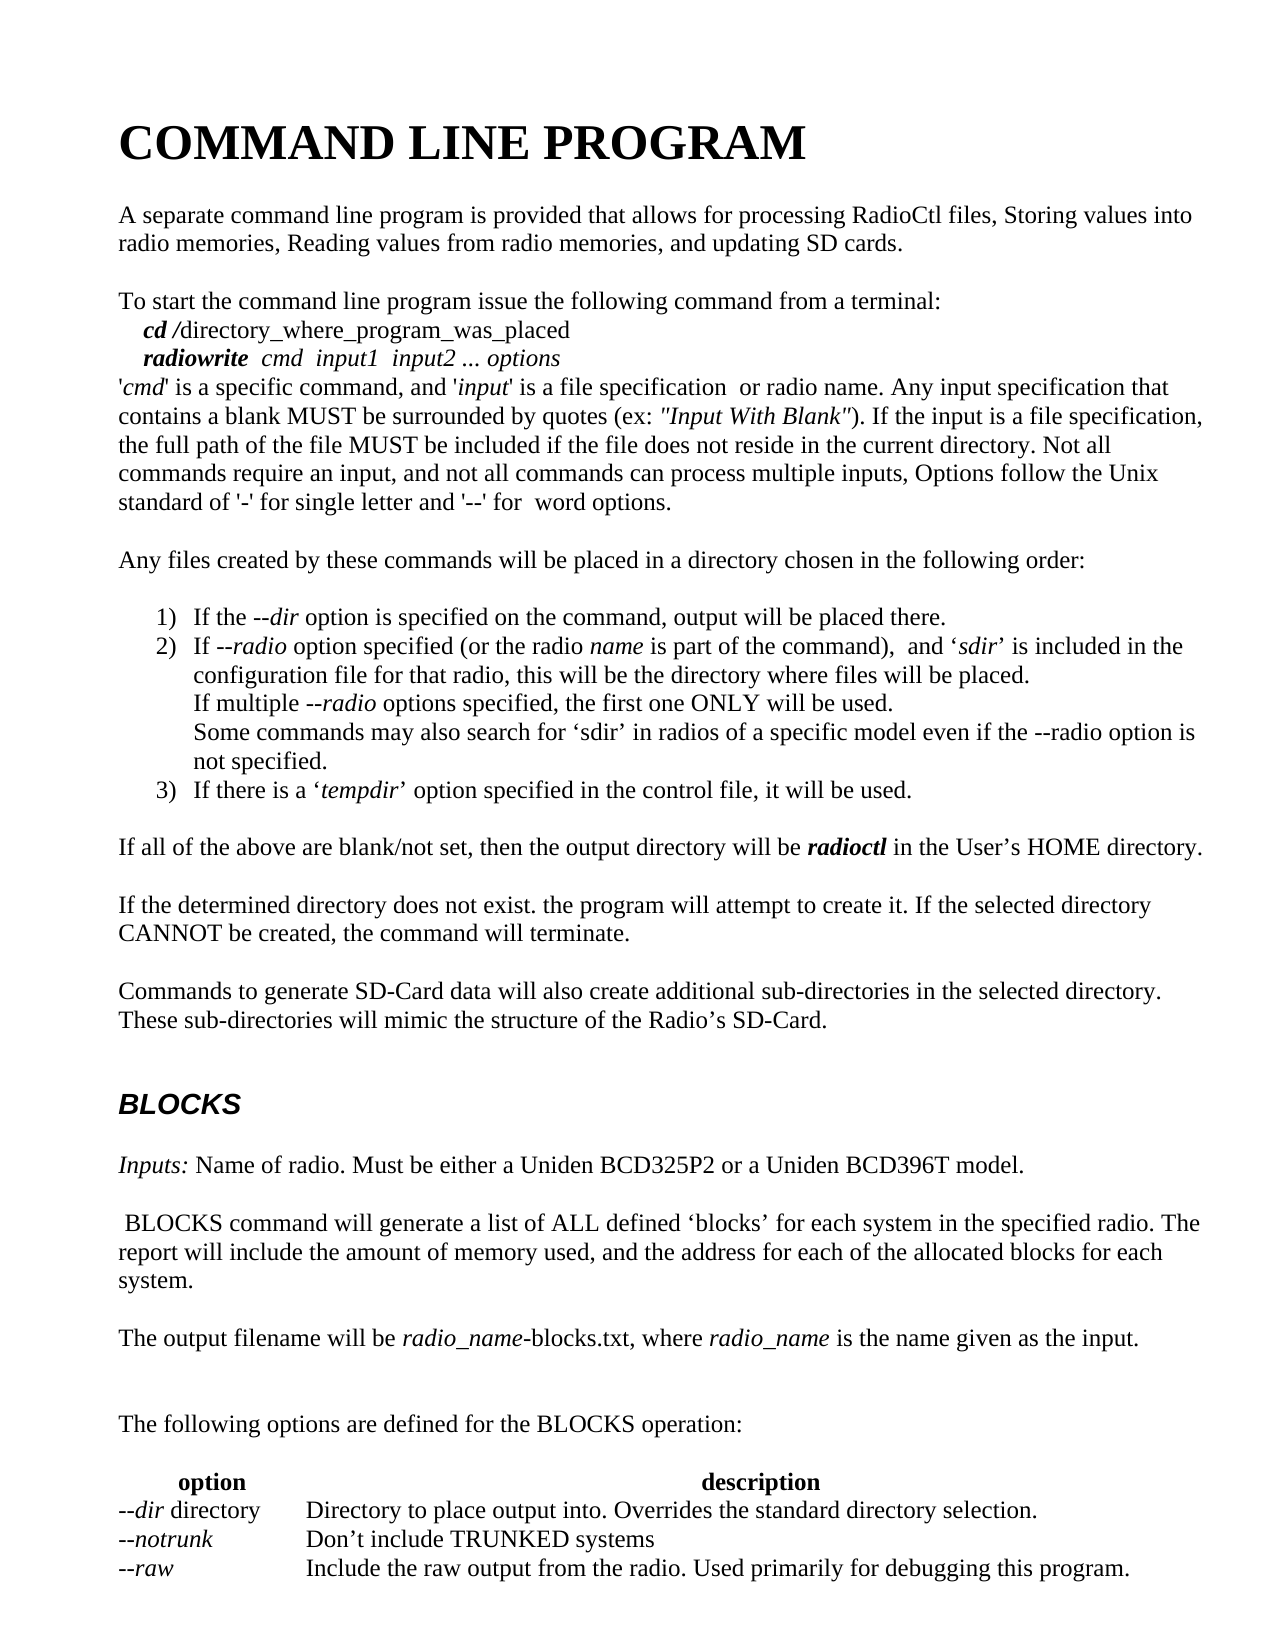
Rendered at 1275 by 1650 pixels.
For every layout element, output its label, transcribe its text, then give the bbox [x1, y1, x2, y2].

text If all of the above are blank/not set, then the output directory will be radioctl in the User’s HOME directory. [118, 832, 1216, 861]
text cd /directory_where_program_was_placed [118, 315, 1216, 343]
text Commands to generate SD-Card data will also create additional sub-directories in the selected directory. These sub-directories will mimic the structure of the Radio’s SD-Card. [118, 976, 1216, 1033]
table_cell Directory to place output into. Overrides the standard directory selection. [306, 1495, 1216, 1524]
table_cell --raw [118, 1553, 306, 1582]
text To start the command line program issue the following command from a terminal: [118, 286, 1216, 315]
list Some commands may also search for ‘sdir’ in radios of a specific model even if the --radio option is not specified. [156, 717, 1216, 775]
text A separate command line program is provided that allows for processing RadioCtl files, Storing values into radio memories, Reading values from radio memories, and updating SD cards. [118, 200, 1216, 257]
text Inputs: Name of radio. Must be either a Uniden BCD325P2 or a Uniden BCD396T model. [118, 1150, 1216, 1179]
text radiowrite cmd input1 input2 ... options [118, 343, 1216, 372]
list If --radio option specified (or the radio name is part of the command), and ‘sdir’ is included in the configuration file for that radio, this will be the directory where files will be placed. [156, 631, 1216, 688]
list If the --dir option is specified on the command, output will be placed there. [156, 602, 1216, 631]
table_header description [306, 1467, 1216, 1495]
table_cell --notrunk [118, 1524, 306, 1553]
text Any files created by these commands will be placed in a directory chosen in the following order: [118, 545, 1216, 573]
table_cell Include the raw output from the radio. Used primarily for debugging this program. [306, 1553, 1216, 1582]
list If multiple --radio options specified, the first one ONLY will be used. [156, 688, 1216, 717]
text If the determined directory does not exist. the program will attempt to create it. If the selected directory CANNOT be created, the command will terminate. [118, 890, 1216, 947]
table_header option [118, 1467, 306, 1495]
subtitle BLOCKS [118, 1087, 1216, 1121]
list If there is a ‘tempdir’ option specified in the control file, it will be used. [156, 775, 1216, 803]
subtitle COMMAND LINE PROGRAM [118, 113, 1216, 170]
text The output filename will be radio_name-blocks.txt, where radio_name is the name given as the input. [118, 1323, 1216, 1352]
table_cell --dir directory [118, 1495, 306, 1524]
text 'cmd' is a specific command, and 'input' is a file specification or radio name. Any input specification that contains a blank MUST be surrounded by quotes (ex: "Input With Blank"). If the input is a file specification, the full path of the file MUST be included if the file does not reside in the current directory. Not all commands require an input, and not all commands can process multiple inputs, Options follow the Unix standard of '-' for single letter and '--' for word options. [118, 372, 1216, 516]
table_cell Don’t include TRUNKED systems [306, 1524, 1216, 1553]
text BLOCKS command will generate a list of ALL defined ‘blocks’ for each system in the specified radio. The report will include the amount of memory used, and the address for each of the allocated blocks for each system. [118, 1208, 1216, 1294]
text The following options are defined for the BLOCKS operation: [118, 1409, 1216, 1438]
